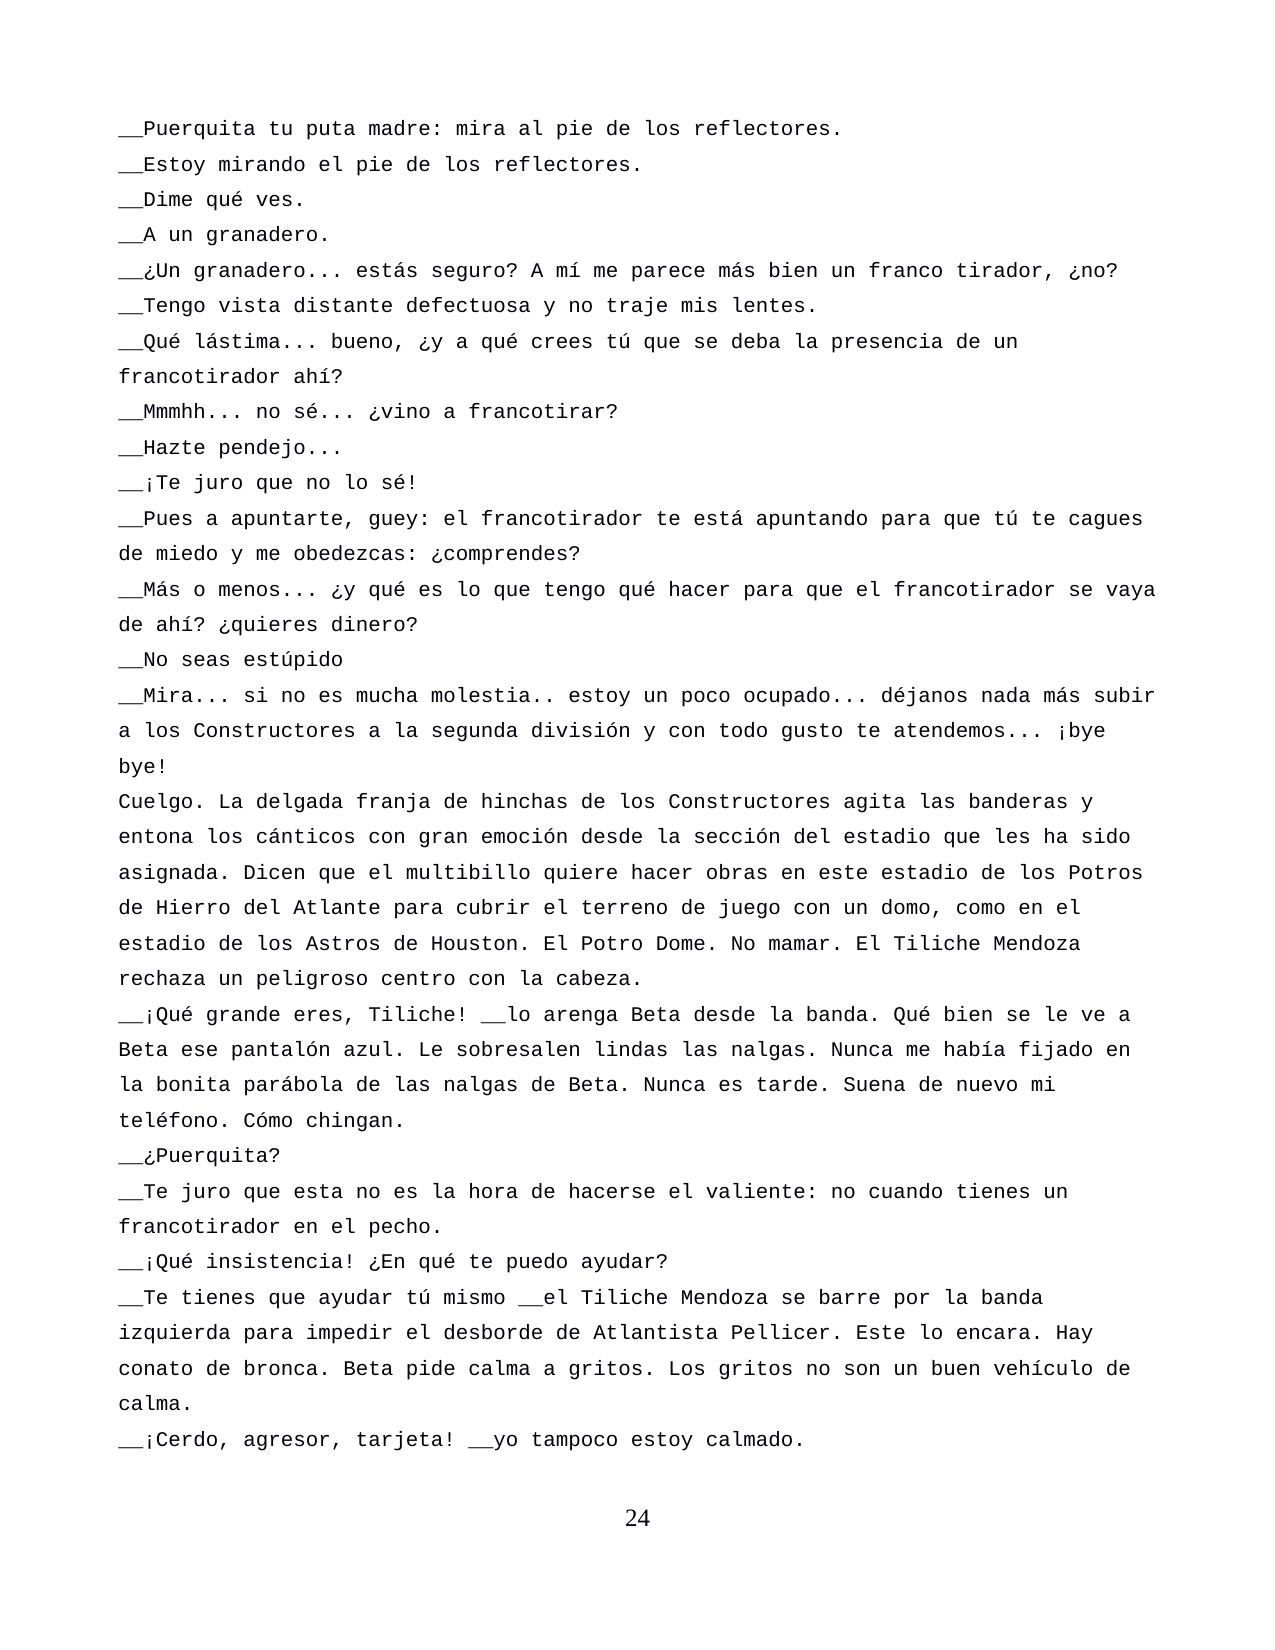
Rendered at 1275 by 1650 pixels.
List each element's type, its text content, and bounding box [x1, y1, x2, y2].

text __Tengo vista distante defectuosa y no traje mis lentes. [118, 295, 1157, 319]
text __Pues a apuntarte, guey: el francotirador te está apuntando para que tú te cagues de miedo y me obedezcas: ¿comprendes? [118, 508, 1157, 567]
text __Te tienes que ayudar tú mismo __el Tiliche Mendoza se barre por la banda izquierda para impedir el desborde de Atlantista Pellicer. Este lo encara. Hay conato de bronca. Beta pide calma a gritos. Los gritos no son un buen vehículo de calma. [118, 1287, 1157, 1417]
text __Qué lástima... bueno, ¿y a qué crees tú que se deba la presencia de un francotirador ahí? [118, 331, 1157, 390]
text __Hazte pendejo... [118, 437, 1157, 461]
text __Mmmhh... no sé... ¿vino a francotirar? [118, 401, 1157, 425]
text __Dime qué ves. [118, 189, 1157, 213]
text __Puerquita tu puta madre: mira al pie de los reflectores. [118, 118, 1157, 142]
text __Más o menos... ¿y qué es lo que tengo qué hacer para que el francotirador se vaya de ahí? ¿quieres dinero? [118, 578, 1157, 638]
text __¿Un granadero... estás seguro? A mí me parece más bien un franco tirador, ¿no? [118, 260, 1157, 283]
text __Estoy mirando el pie de los reflectores. [118, 153, 1157, 177]
text __¡Qué insistencia! ¿En qué te puedo ayudar? [118, 1251, 1157, 1275]
text __No seas estúpido [118, 649, 1157, 673]
text __¡Cerdo, agresor, tarjeta! __yo tampoco estoy calmado. [118, 1428, 1157, 1452]
text __Mira... si no es mucha molestia.. estoy un poco ocupado... déjanos nada más subir a los Constructores a la segunda división y con todo gusto te atendemos... ¡bye bye! [118, 685, 1157, 779]
text __A un granadero. [118, 224, 1157, 248]
text __¿Puerquita? [118, 1145, 1157, 1169]
text __Te juro que esta no es la hora de hacerse el valiente: no cuando tienes un francotirador en el pecho. [118, 1181, 1157, 1240]
text __¡Qué grande eres, Tiliche! __lo arenga Beta desde la banda. Qué bien se le ve a Beta ese pantalón azul. Le sobresalen lindas las nalgas. Nunca me había fijado en la bonita parábola de las nalgas de Beta. Nunca es tarde. Suena de nuevo mi teléfono. Cómo chingan. [118, 1003, 1157, 1133]
text Cuelgo. La delgada franja de hinchas de los Constructores agita las banderas y entona los cánticos con gran emoción desde la sección del estadio que les ha sido asignada. Dicen que el multibillo quiere hacer obras en este estadio de los Potros de Hierro del Atlante para cubrir el terreno de juego con un domo, como en el estadio de los Astros de Houston. El Potro Dome. No mamar. El Tiliche Mendoza rechaza un peligroso centro con la cabeza. [118, 791, 1157, 992]
text __¡Te juro que no lo sé! [118, 472, 1157, 496]
